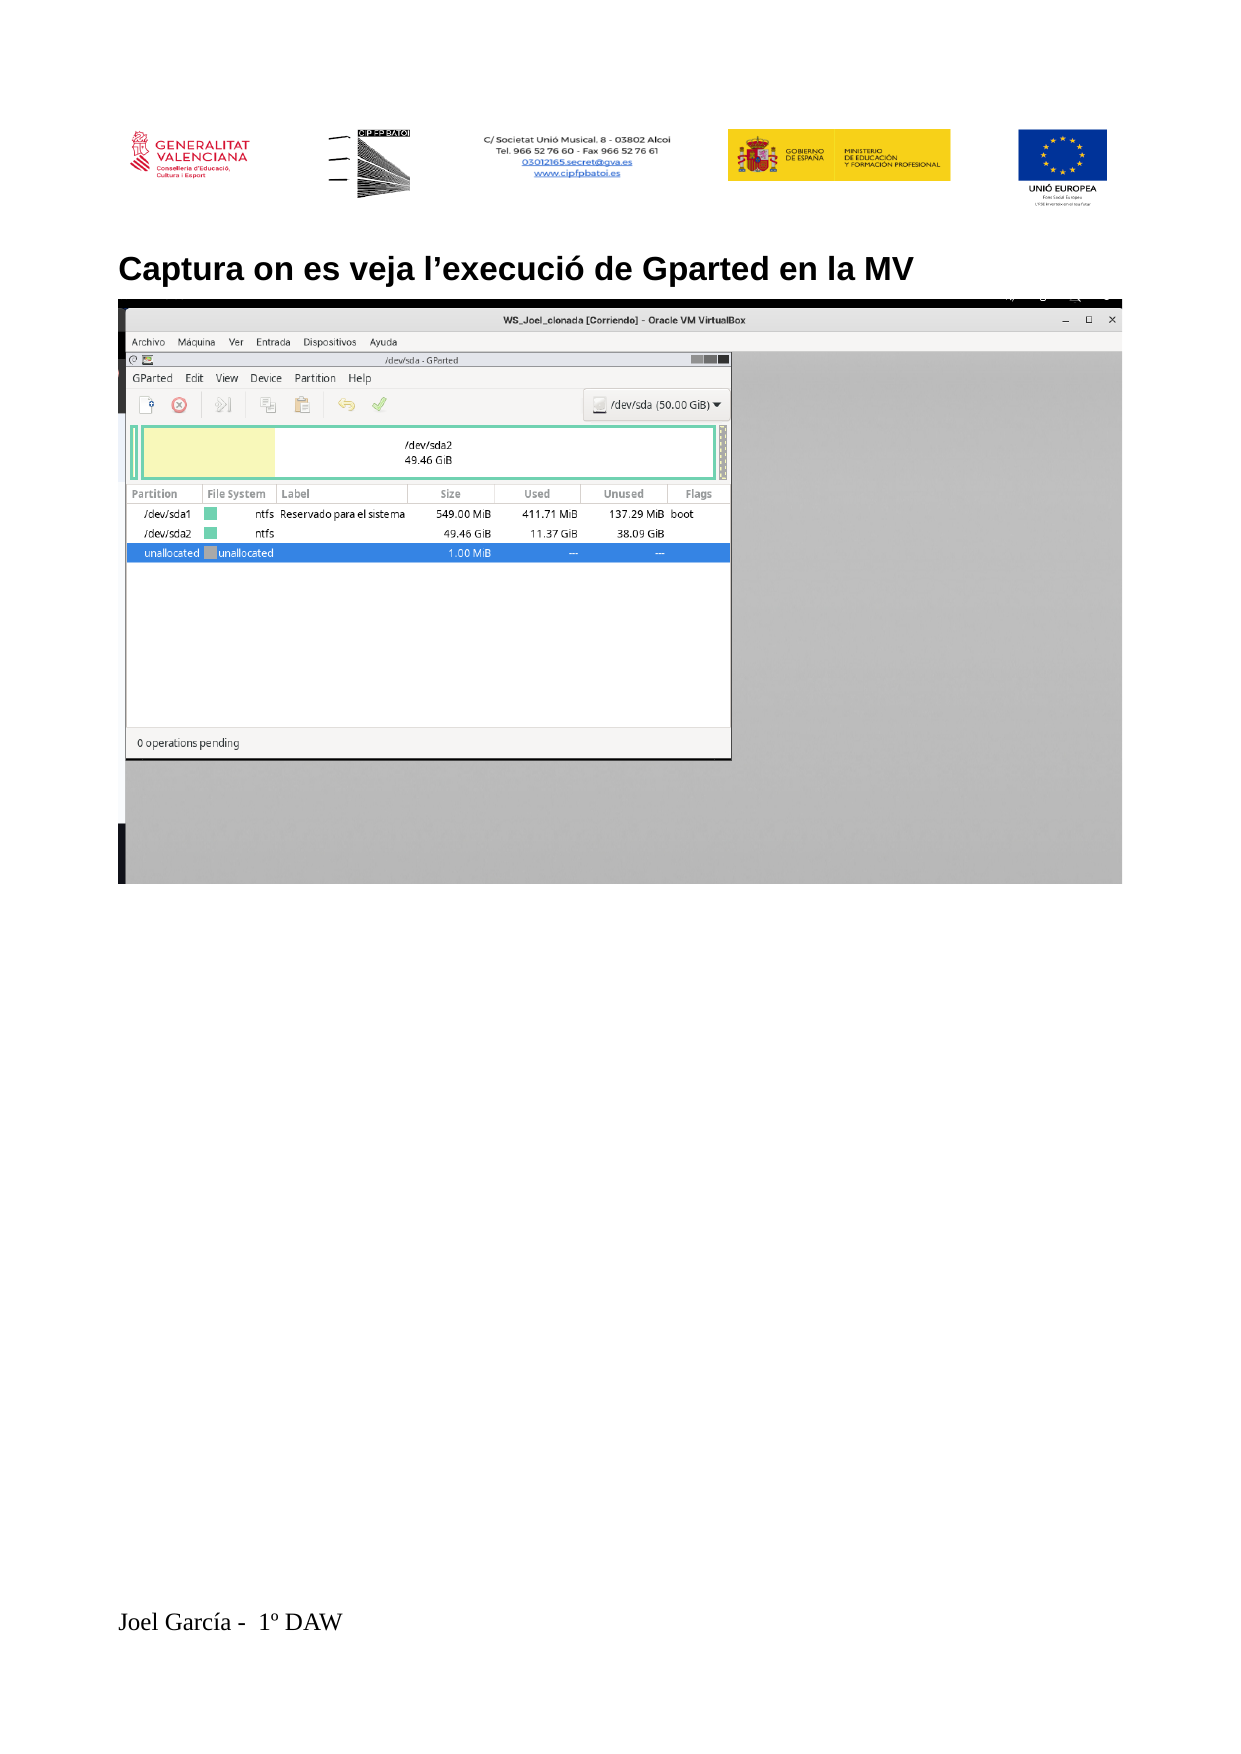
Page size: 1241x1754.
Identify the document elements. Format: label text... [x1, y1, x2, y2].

picture [118, 118, 1118, 209]
picture [118, 299, 1123, 884]
subtitle Captura on es veja l’execució de Gparted en la MV [118, 249, 1122, 287]
